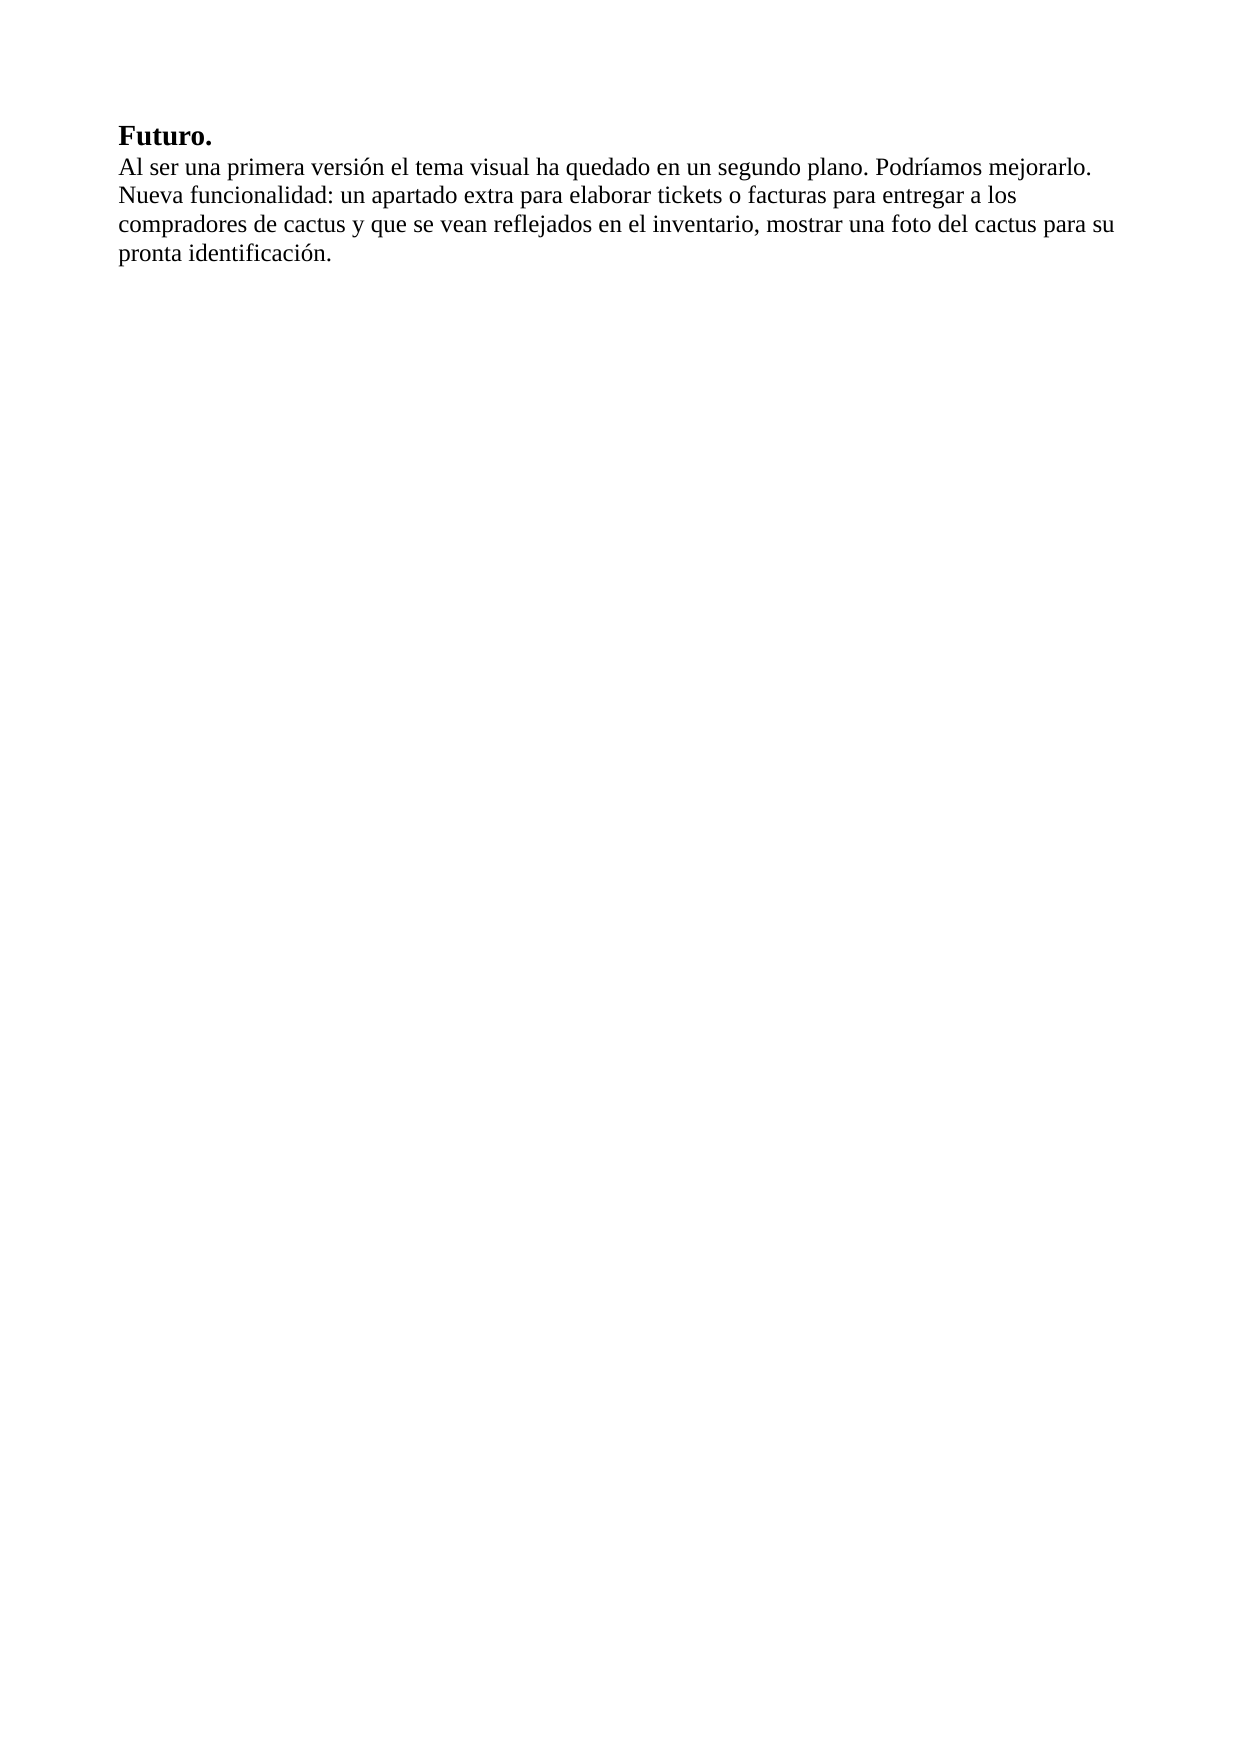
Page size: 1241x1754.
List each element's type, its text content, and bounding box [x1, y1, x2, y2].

text Nueva funcionalidad: un apartado extra para elaborar tickets o facturas para entregar a los compradores de cactus y que se vean reflejados en el inventario, mostrar una foto del cactus para su pronta identificación. [118, 180, 1122, 267]
text Futuro. [118, 118, 1122, 152]
text Al ser una primera versión el tema visual ha quedado en un segundo plano. Podríamos mejorarlo. [118, 152, 1122, 180]
